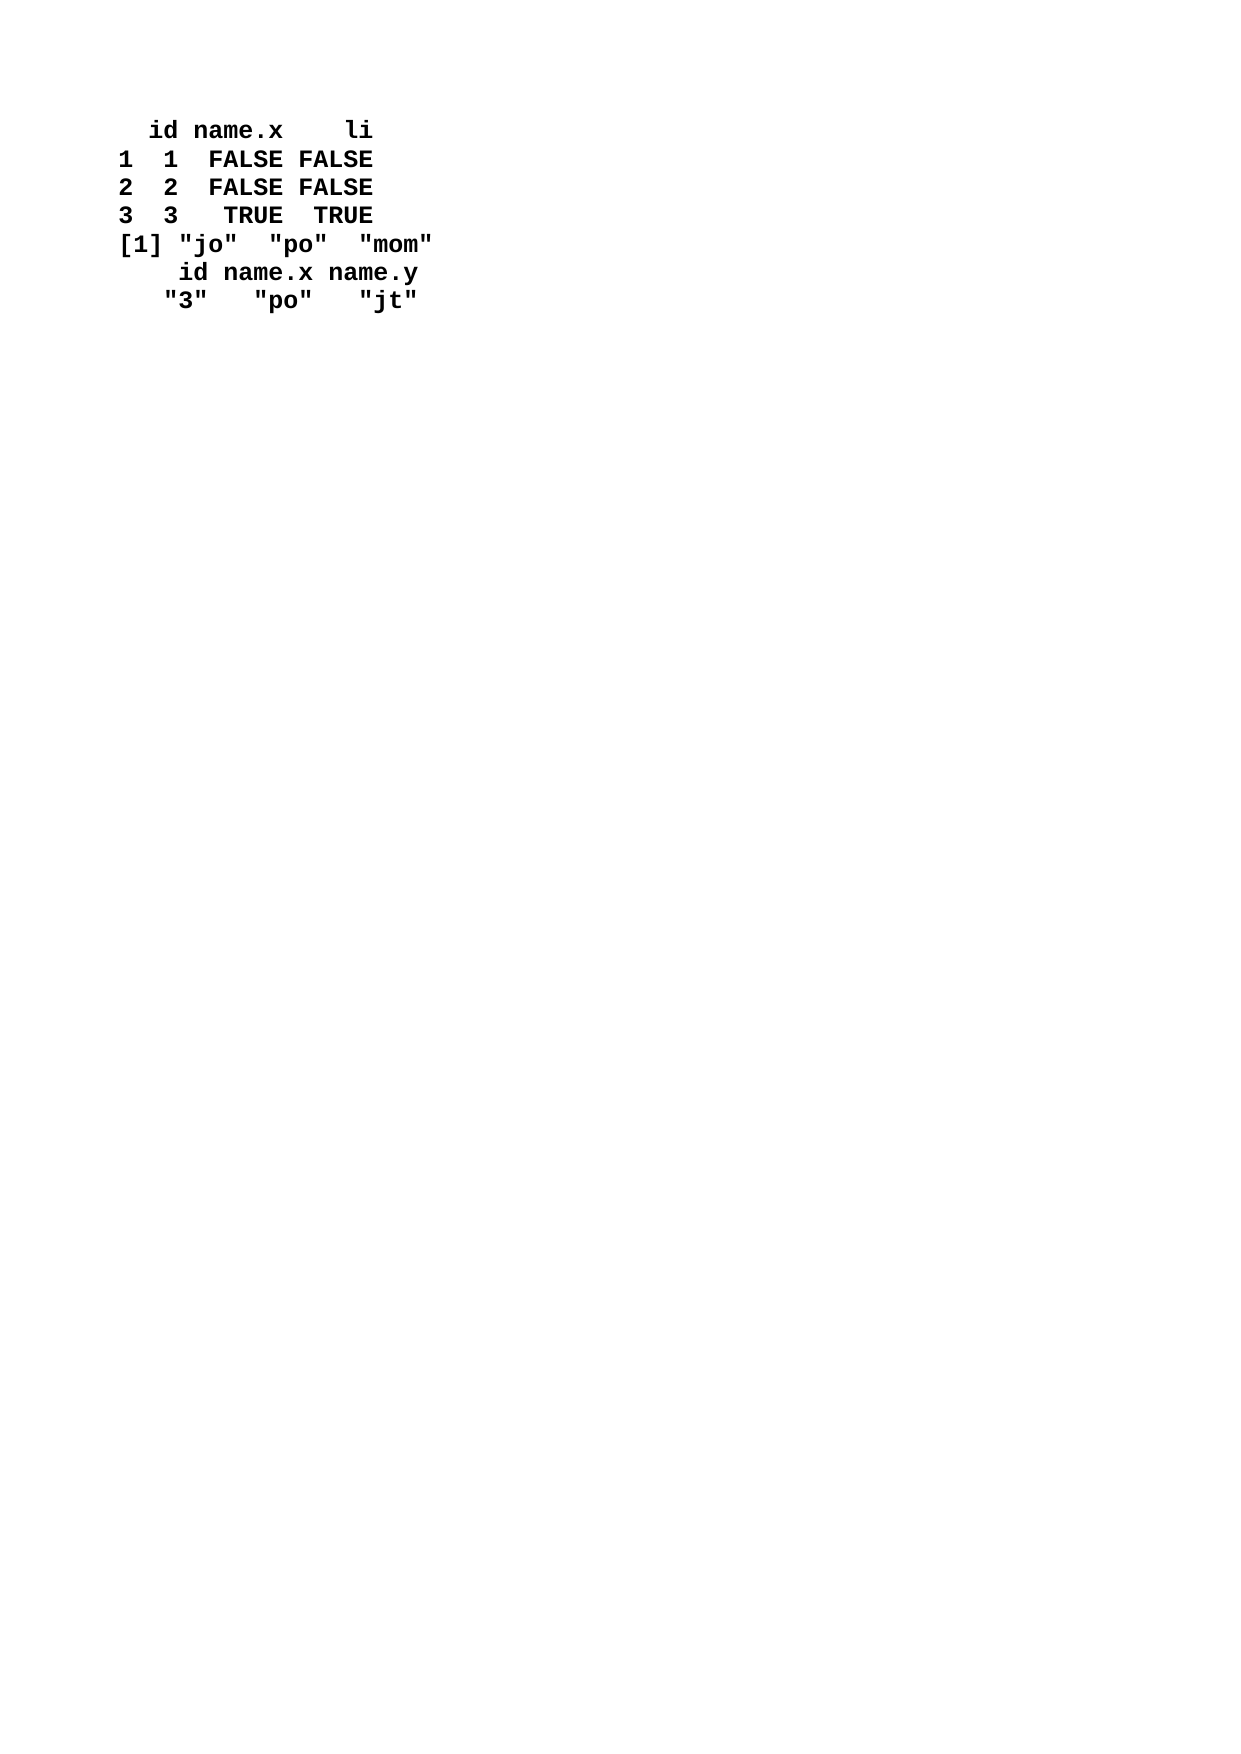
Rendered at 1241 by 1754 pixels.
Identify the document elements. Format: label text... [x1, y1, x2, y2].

text [1] "jo" "po" "mom" [118, 231, 1122, 260]
text 2 2 FALSE FALSE [118, 175, 1122, 203]
text id name.x li [118, 118, 1122, 146]
text 3 3 TRUE TRUE [118, 203, 1122, 231]
text 1 1 FALSE FALSE [118, 146, 1122, 175]
text id name.x name.y [118, 260, 1122, 288]
text "3" "po" "jt" [118, 288, 1122, 316]
